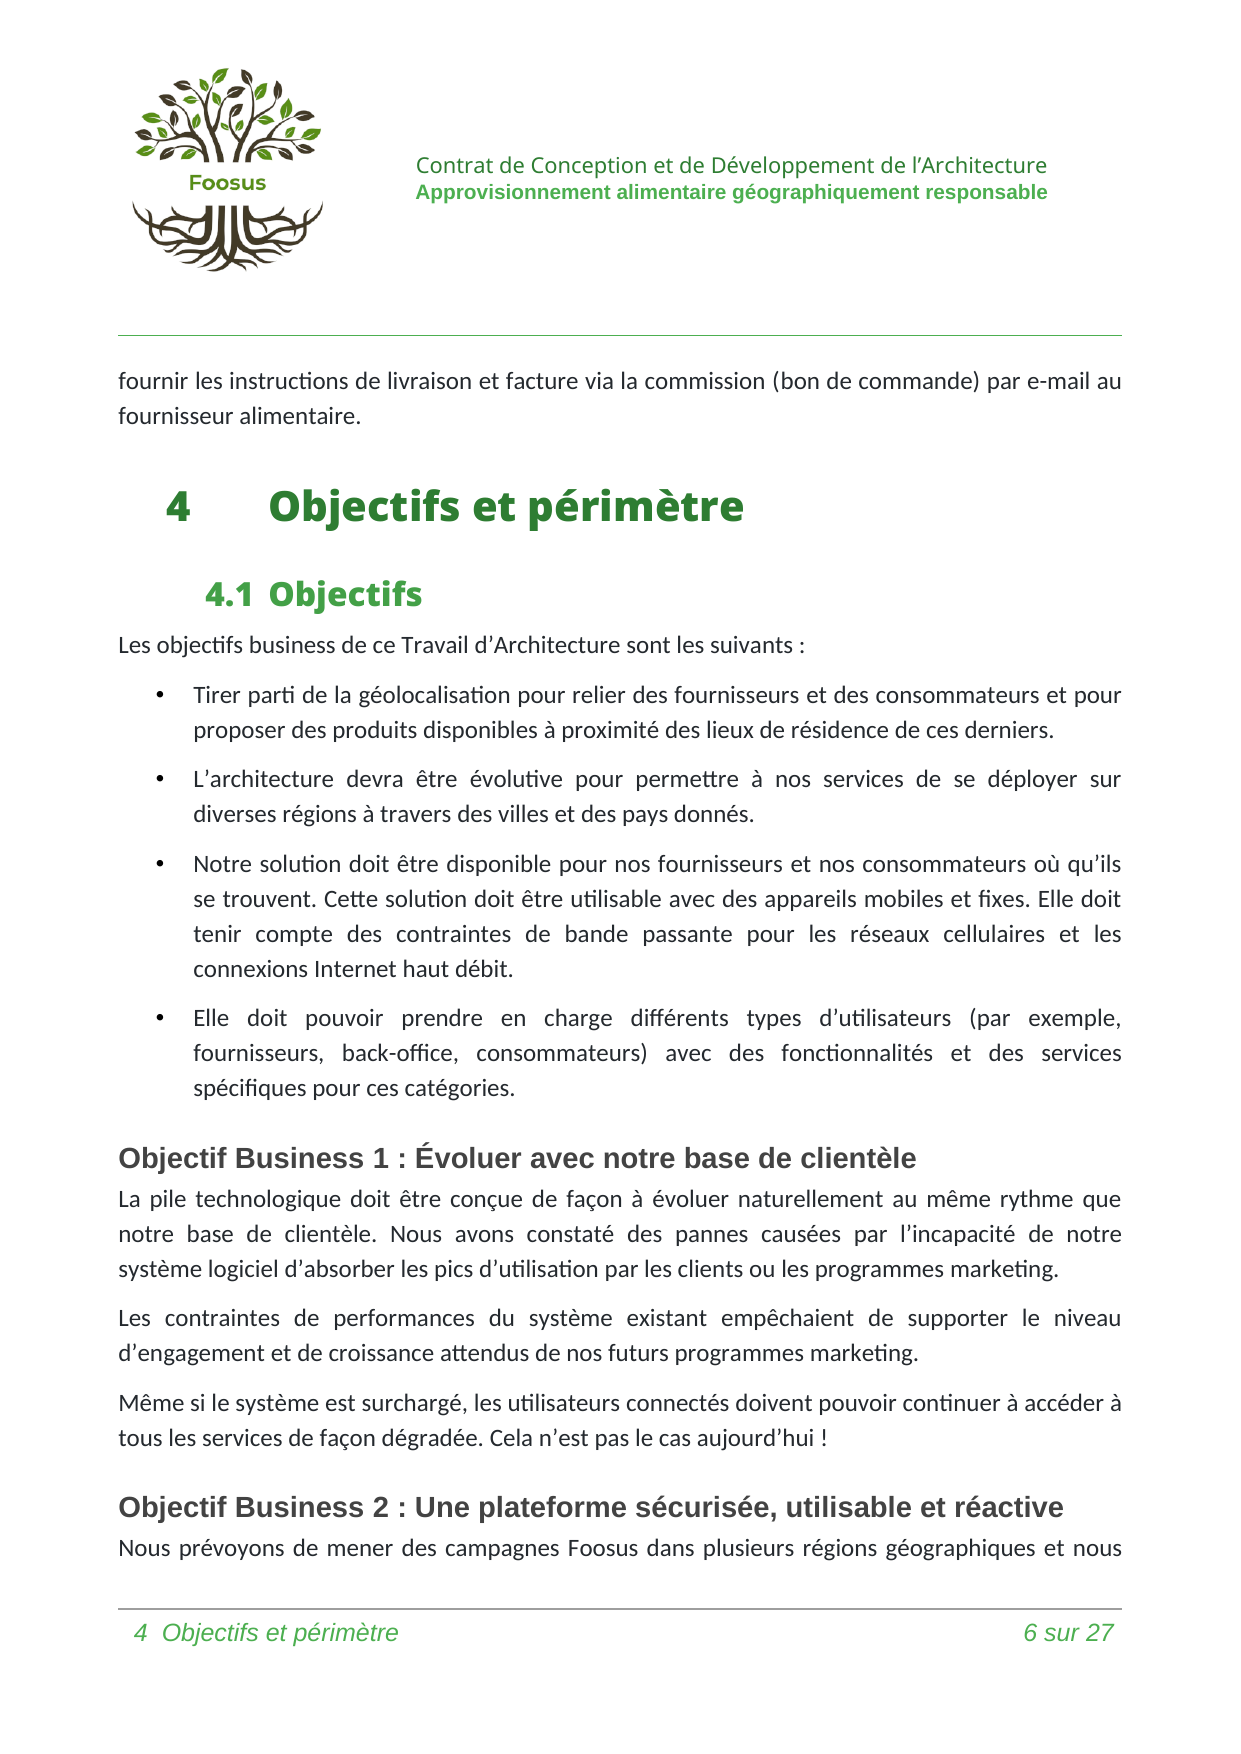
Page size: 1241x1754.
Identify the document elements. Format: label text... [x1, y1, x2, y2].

list Notre solution doit être disponible pour nos fournisseurs et nos consommateurs où qu’ils se trouvent. Cette solution doit être utilisable avec des appareils mobiles et fixes. Elle doit tenir compte des contraintes de bande passante pour les réseaux cellulaires et les connexions Internet haut débit. [156, 848, 1122, 983]
subtitle Objectif Business 1 : Évoluer avec notre base de clientèle [118, 1141, 1122, 1174]
text Les objectifs business de ce Travail d’Architecture sont les suivants : [118, 629, 1122, 660]
picture [121, 62, 334, 278]
subtitle Objectifs et périmètre [155, 477, 1122, 534]
text La pile technologique doit être conçue de façon à évoluer naturellement au même rythme que notre base de clientèle. Nous avons constaté des pannes causées par l’incapacité de notre système logiciel d’absorber les pics d’utilisation par les clients ou les programmes marketing. [118, 1183, 1122, 1283]
text Nous prévoyons de mener des campagnes Foosus dans plusieurs régions géographiques et nous [118, 1532, 1122, 1563]
text Les contraintes de performances du système existant empêchaient de supporter le niveau d’engagement et de croissance attendus de nos futurs programmes marketing. [118, 1302, 1122, 1368]
text Même si le système est surchargé, les utilisateurs connectés doivent pouvoir continuer à accéder à tous les services de façon dégradée. Cela n’est pas le cas aujourd’hui ! [118, 1387, 1122, 1452]
subtitle Objectifs [197, 571, 1122, 617]
list Elle doit pouvoir prendre en charge différents types d’utilisateurs (par exemple, fournisseurs, back-office, consommateurs) avec des fonctionnalités et des services spécifiques pour ces catégories. [156, 1002, 1122, 1103]
text fournir les instructions de livraison et facture via la commission (bon de commande) par e-mail au fournisseur alimentaire. [118, 365, 1122, 431]
subtitle Objectif Business 2 : Une plateforme sécurisée, utilisable et réactive [118, 1490, 1122, 1524]
list L’architecture devra être évolutive pour permettre à nos services de se déployer sur diverses régions à travers des villes et des pays donnés. [156, 763, 1122, 829]
list Tirer parti de la géolocalisation pour relier des fournisseurs et des consommateurs et pour proposer des produits disponibles à proximité des lieux de résidence de ces derniers. [156, 679, 1122, 744]
